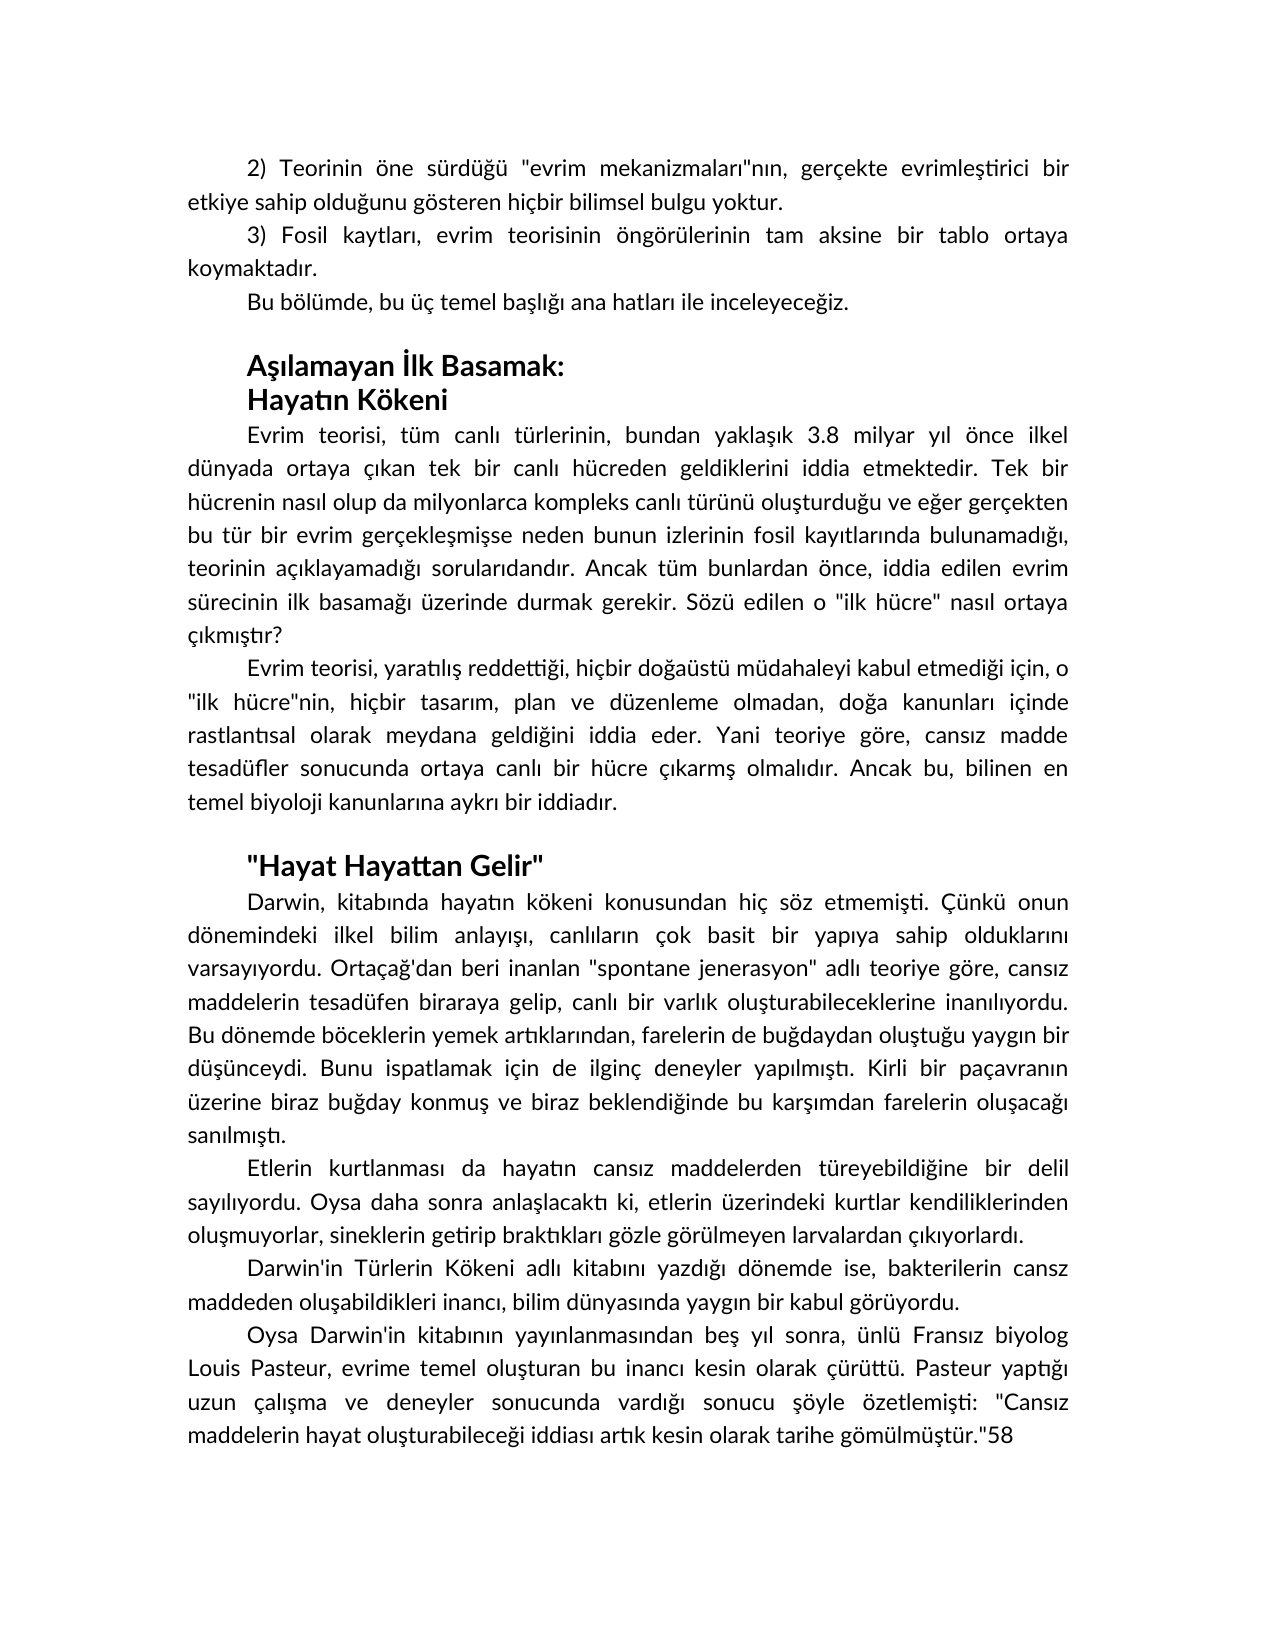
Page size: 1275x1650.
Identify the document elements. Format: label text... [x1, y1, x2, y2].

text 3) Fosil kaytları, evrim teorisinin öngörülerinin tam aksine bir tablo ortaya koymaktadır. [187, 217, 1070, 283]
text Evrim teorisi, yaratılış reddettiği, hiçbir doğaüstü müdahaleyi kabul etmediği için, o "ilk hücre"nin, hiçbir tasarım, plan ve düzenleme olmadan, doğa kanunları içinde rastlantısal olarak meydana geldiğini iddia eder. Yani teoriye göre, cansız madde tesadüfler sonucunda ortaya canlı bir hücre çıkarmş olmalıdır. Ancak bu, bilinen en temel biyoloji kanunlarına aykrı bir iddiadır. [187, 650, 1070, 817]
text Etlerin kurtlanması da hayatın cansız maddelerden türeyebildiğine bir delil sayılıyordu. Oysa daha sonra anlaşlacaktı ki, etlerin üzerindeki kurtlar kendiliklerinden oluşmuyorlar, sineklerin getirip braktıkları gözle görülmeyen larvalardan çıkıyorlardı. [187, 1150, 1070, 1250]
text Evrim teorisi, tüm canlı türlerinin, bundan yaklaşık 3.8 milyar yıl önce ilkel dünyada ortaya çıkan tek bir canlı hücreden geldiklerini iddia etmektedir. Tek bir hücrenin nasıl olup da milyonlarca kompleks canlı türünü oluşturduğu ve eğer gerçekten bu tür bir evrim gerçekleşmişse neden bunun izlerinin fosil kayıtlarında bulunamadığı, teorinin açıklayamadığı sorularıdandır. Ancak tüm bunlardan önce, iddia edilen evrim sürecinin ilk basamağı üzerinde durmak gerekir. Sözü edilen o "ilk hücre" nasıl ortaya çıkmıştır? [187, 417, 1070, 650]
text Bu bölümde, bu üç temel başlığı ana hatları ile inceleyeceğiz. [187, 283, 1070, 317]
text Oysa Darwin'in kitabının yayınlanmasından beş yıl sonra, ünlü Fransız biyolog Louis Pasteur, evrime temel oluşturan bu inancı kesin olarak çürüttü. Pasteur yaptığı uzun çalışma ve deneyler sonucunda vardığı sonucu şöyle özetlemişti: "Cansız maddelerin hayat oluşturabileceği iddiası artık kesin olarak tarihe gömülmüştür."58 [187, 1317, 1070, 1450]
text "Hayat Hayattan Gelir" [187, 850, 1070, 883]
text Aşılamayan İlk Basamak: [187, 350, 1070, 383]
text Darwin, kitabında hayatın kökeni konusundan hiç söz etmemişti. Çünkü onun dönemindeki ilkel bilim anlayışı, canlıların çok basit bir yapıya sahip olduklarını varsayıyordu. Ortaçağ'dan beri inanlan "spontane jenerasyon" adlı teoriye göre, cansız maddelerin tesadüfen biraraya gelip, canlı bir varlık oluşturabileceklerine inanılıyordu. Bu dönemde böceklerin yemek artıklarından, farelerin de buğdaydan oluştuğu yaygın bir düşünceydi. Bunu ispatlamak için de ilginç deneyler yapılmıştı. Kirli bir paçavranın üzerine biraz buğday konmuş ve biraz beklendiğinde bu karşımdan farelerin oluşacağı sanılmıştı. [187, 883, 1070, 1150]
text Hayatın Kökeni [187, 383, 1070, 417]
text Darwin'in Türlerin Kökeni adlı kitabını yazdığı dönemde ise, bakterilerin cansz maddeden oluşabildikleri inancı, bilim dünyasında yaygın bir kabul görüyordu. [187, 1250, 1070, 1317]
text 2) Teorinin öne sürdüğü "evrim mekanizmaları"nın, gerçekte evrimleştirici bir etkiye sahip olduğunu gösteren hiçbir bilimsel bulgu yoktur. [187, 150, 1070, 217]
